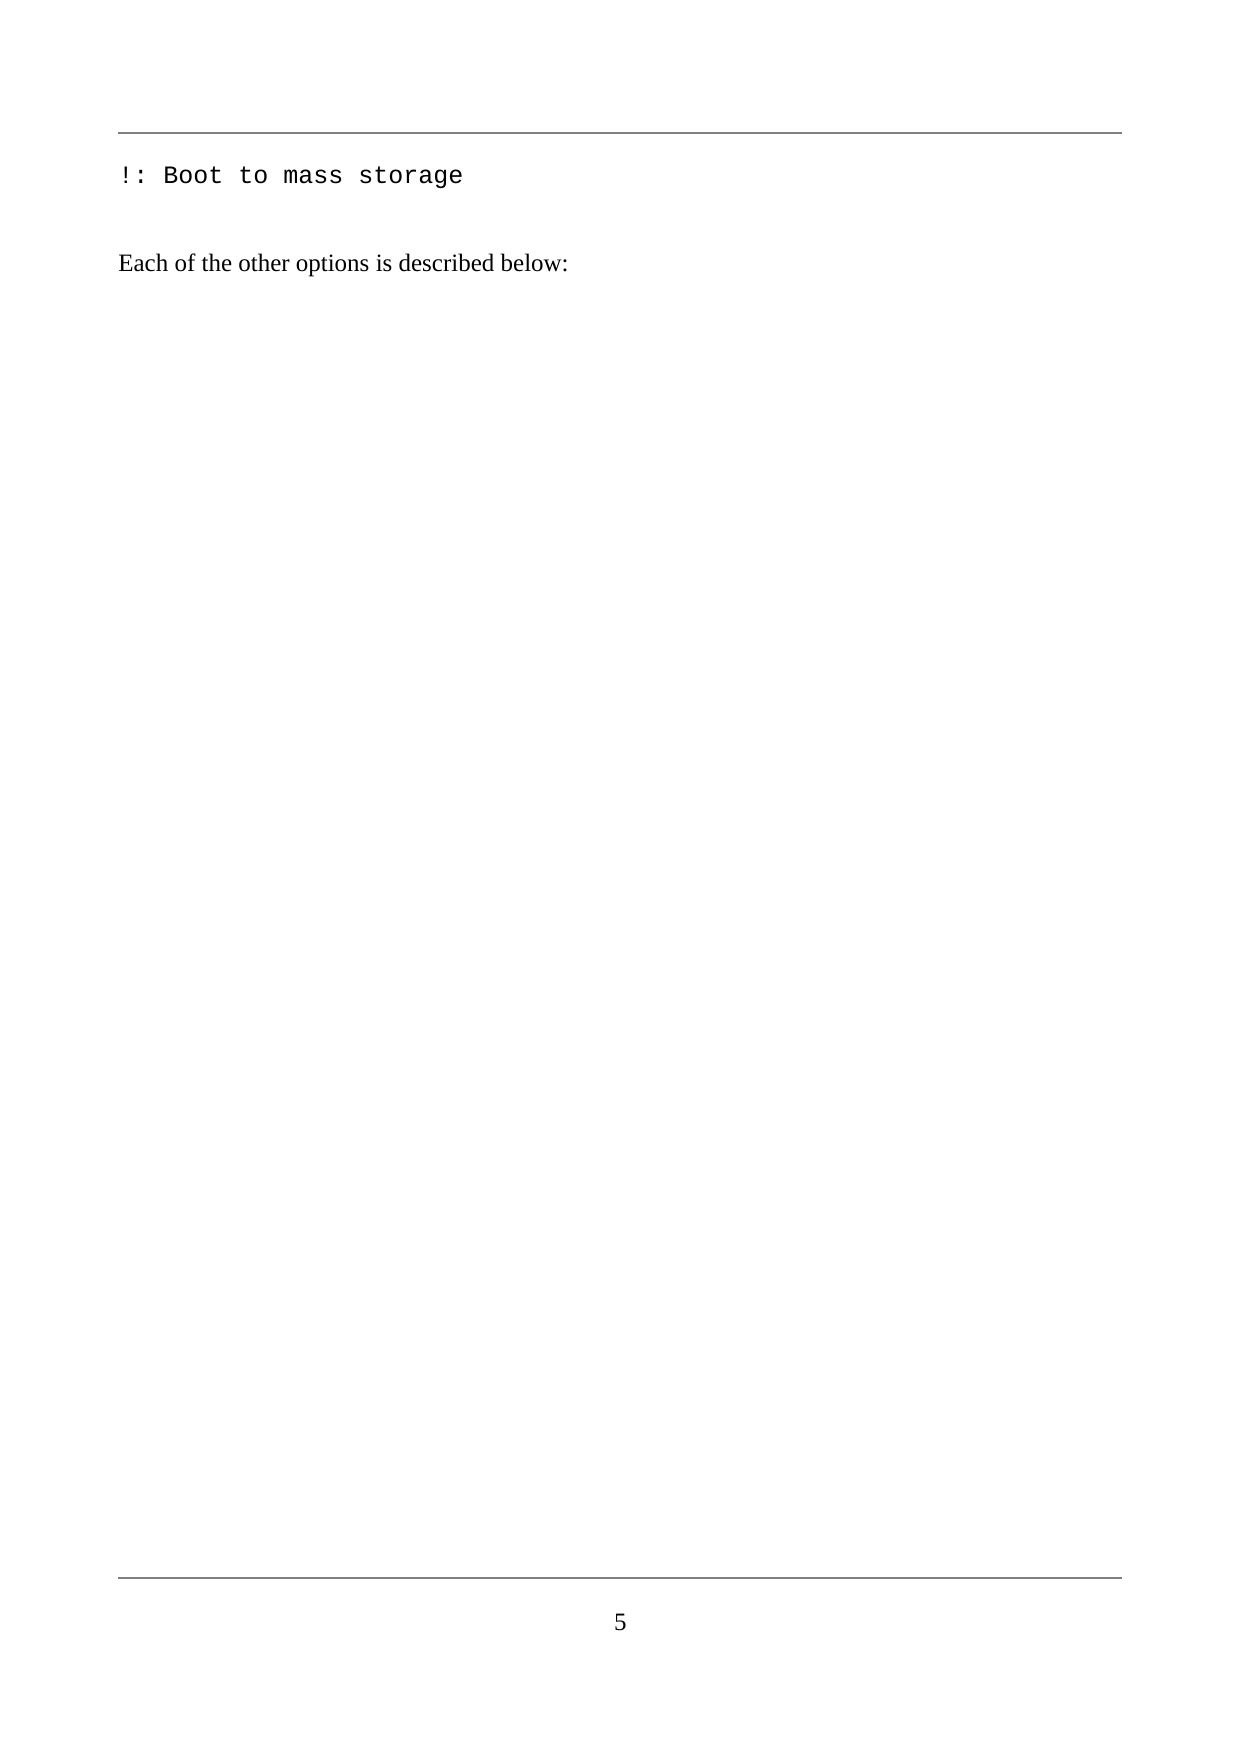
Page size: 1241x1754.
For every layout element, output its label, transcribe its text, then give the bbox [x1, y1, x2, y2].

text !: Boot to mass storage [118, 162, 1122, 219]
text Each of the other options is described below: [118, 248, 1122, 277]
